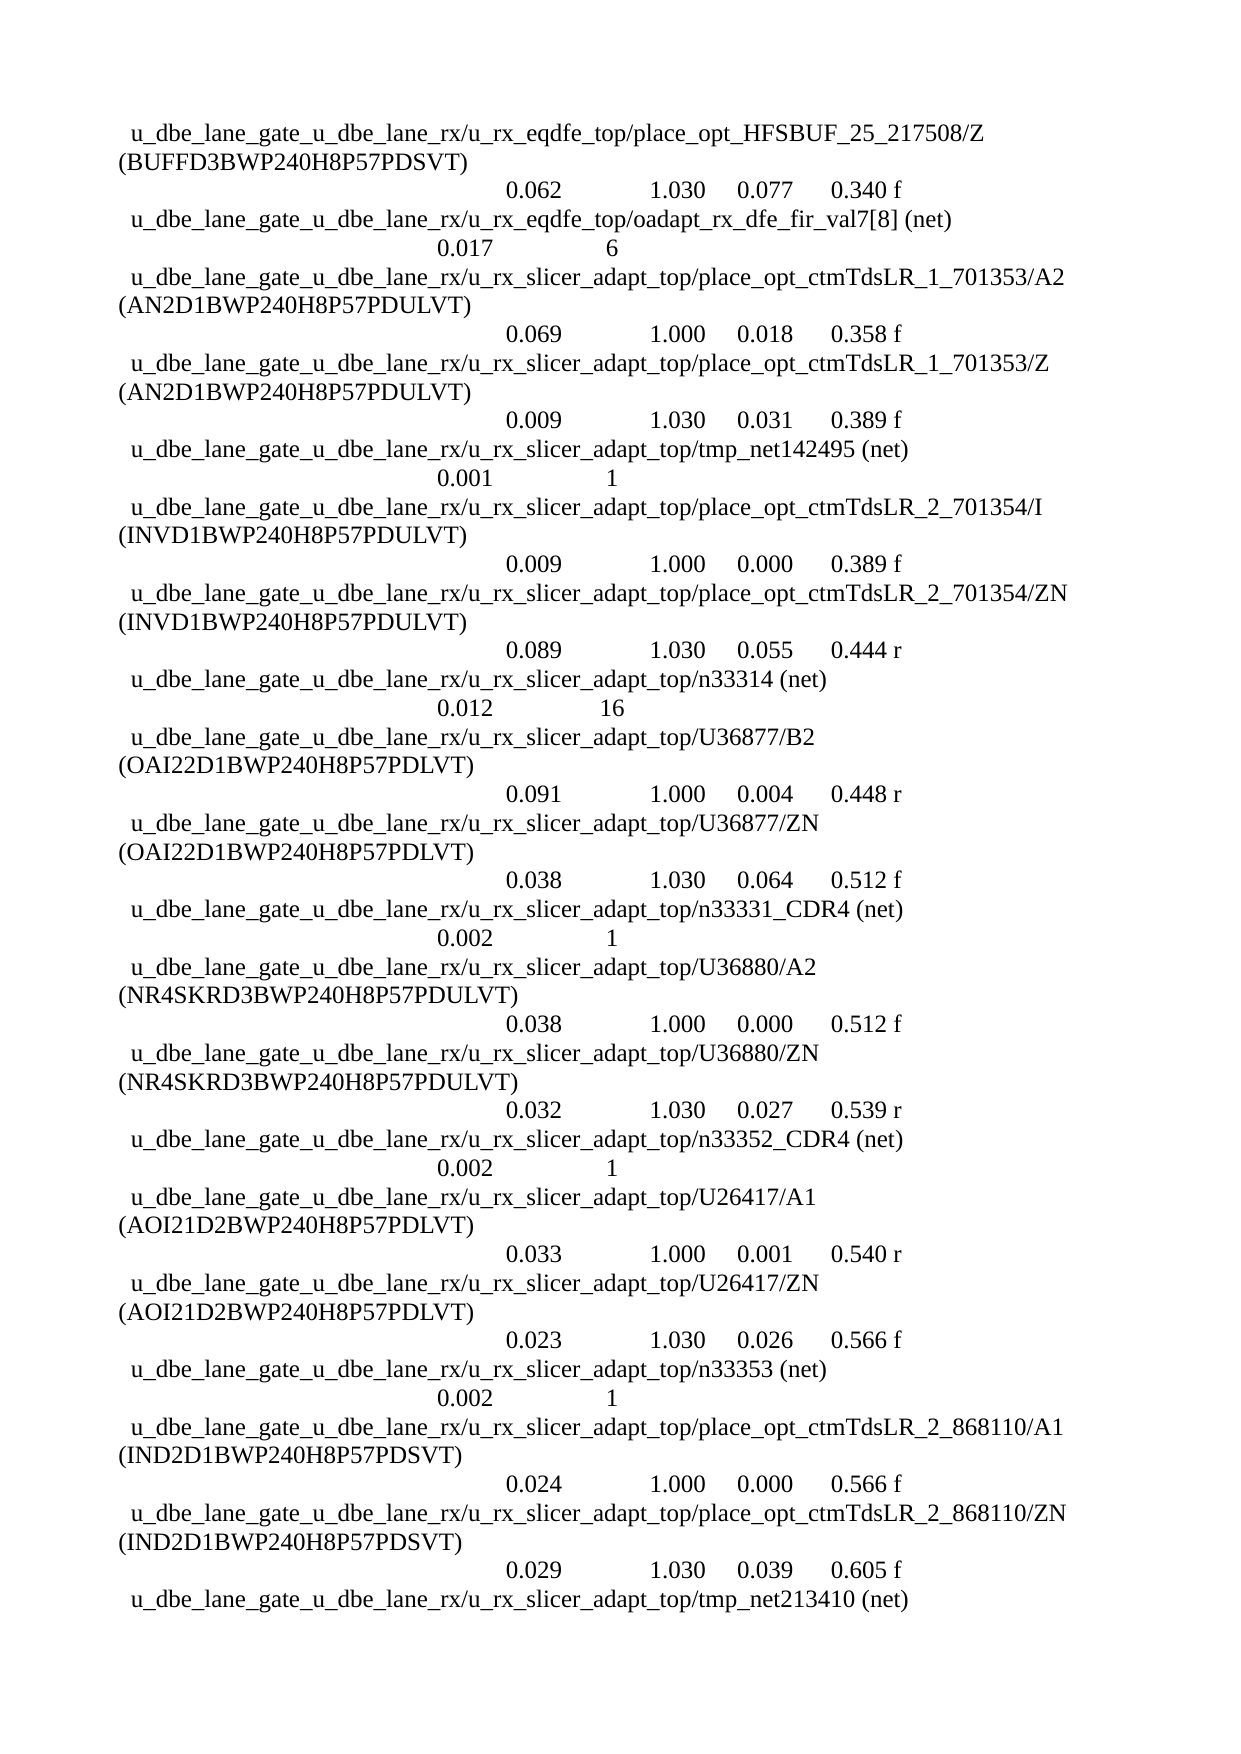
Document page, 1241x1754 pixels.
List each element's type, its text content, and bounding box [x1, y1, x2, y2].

text 0.017 6 [118, 233, 1122, 262]
text u_dbe_lane_gate_u_dbe_lane_rx/u_rx_slicer_adapt_top/tmp_net142495 (net) [118, 434, 1122, 463]
text 0.032 1.030 0.027 0.539 r [118, 1096, 1122, 1124]
text 0.023 1.030 0.026 0.566 f [118, 1326, 1122, 1354]
text 0.062 1.030 0.077 0.340 f [118, 176, 1122, 204]
text u_dbe_lane_gate_u_dbe_lane_rx/u_rx_slicer_adapt_top/place_opt_ctmTdsLR_1_701353/A2 (AN2D1BWP240H8P57PDULVT) [118, 262, 1122, 319]
text u_dbe_lane_gate_u_dbe_lane_rx/u_rx_slicer_adapt_top/U26417/ZN (AOI21D2BWP240H8P57PDLVT) [118, 1268, 1122, 1326]
text 0.038 1.030 0.064 0.512 f [118, 866, 1122, 894]
text u_dbe_lane_gate_u_dbe_lane_rx/u_rx_slicer_adapt_top/U36877/B2 (OAI22D1BWP240H8P57PDLVT) [118, 722, 1122, 779]
text u_dbe_lane_gate_u_dbe_lane_rx/u_rx_slicer_adapt_top/place_opt_ctmTdsLR_2_868110/A1 (IND2D1BWP240H8P57PDSVT) [118, 1412, 1122, 1469]
text u_dbe_lane_gate_u_dbe_lane_rx/u_rx_slicer_adapt_top/n33314 (net) [118, 664, 1122, 693]
text 0.038 1.000 0.000 0.512 f [118, 1009, 1122, 1038]
text 0.069 1.000 0.018 0.358 f [118, 319, 1122, 348]
text 0.091 1.000 0.004 0.448 r [118, 779, 1122, 808]
text 0.001 1 [118, 463, 1122, 492]
text u_dbe_lane_gate_u_dbe_lane_rx/u_rx_slicer_adapt_top/n33352_CDR4 (net) [118, 1124, 1122, 1153]
text u_dbe_lane_gate_u_dbe_lane_rx/u_rx_slicer_adapt_top/place_opt_ctmTdsLR_2_701354/I (INVD1BWP240H8P57PDULVT) [118, 492, 1122, 549]
text 0.089 1.030 0.055 0.444 r [118, 636, 1122, 664]
text u_dbe_lane_gate_u_dbe_lane_rx/u_rx_slicer_adapt_top/n33331_CDR4 (net) [118, 894, 1122, 923]
text u_dbe_lane_gate_u_dbe_lane_rx/u_rx_slicer_adapt_top/U36880/A2 (NR4SKRD3BWP240H8P57PDULVT) [118, 952, 1122, 1009]
text 0.029 1.030 0.039 0.605 f [118, 1556, 1122, 1584]
text 0.024 1.000 0.000 0.566 f [118, 1469, 1122, 1498]
text u_dbe_lane_gate_u_dbe_lane_rx/u_rx_slicer_adapt_top/n33353 (net) [118, 1354, 1122, 1383]
text u_dbe_lane_gate_u_dbe_lane_rx/u_rx_eqdfe_top/oadapt_rx_dfe_fir_val7[8] (net) [118, 204, 1122, 233]
text 0.012 16 [118, 693, 1122, 722]
text 0.033 1.000 0.001 0.540 r [118, 1239, 1122, 1268]
text u_dbe_lane_gate_u_dbe_lane_rx/u_rx_slicer_adapt_top/place_opt_ctmTdsLR_2_868110/ZN (IND2D1BWP240H8P57PDSVT) [118, 1498, 1122, 1556]
text 0.002 1 [118, 1153, 1122, 1182]
text 0.002 1 [118, 923, 1122, 952]
text u_dbe_lane_gate_u_dbe_lane_rx/u_rx_slicer_adapt_top/U26417/A1 (AOI21D2BWP240H8P57PDLVT) [118, 1182, 1122, 1239]
text u_dbe_lane_gate_u_dbe_lane_rx/u_rx_eqdfe_top/place_opt_HFSBUF_25_217508/Z (BUFFD3BWP240H8P57PDSVT) [118, 118, 1122, 176]
text 0.002 1 [118, 1383, 1122, 1412]
text 0.009 1.000 0.000 0.389 f [118, 549, 1122, 578]
text u_dbe_lane_gate_u_dbe_lane_rx/u_rx_slicer_adapt_top/U36880/ZN (NR4SKRD3BWP240H8P57PDULVT) [118, 1038, 1122, 1096]
text u_dbe_lane_gate_u_dbe_lane_rx/u_rx_slicer_adapt_top/place_opt_ctmTdsLR_2_701354/ZN (INVD1BWP240H8P57PDULVT) [118, 578, 1122, 636]
text 0.009 1.030 0.031 0.389 f [118, 406, 1122, 434]
text u_dbe_lane_gate_u_dbe_lane_rx/u_rx_slicer_adapt_top/U36877/ZN (OAI22D1BWP240H8P57PDLVT) [118, 808, 1122, 866]
text u_dbe_lane_gate_u_dbe_lane_rx/u_rx_slicer_adapt_top/place_opt_ctmTdsLR_1_701353/Z (AN2D1BWP240H8P57PDULVT) [118, 348, 1122, 406]
text u_dbe_lane_gate_u_dbe_lane_rx/u_rx_slicer_adapt_top/tmp_net213410 (net) [118, 1584, 1122, 1613]
